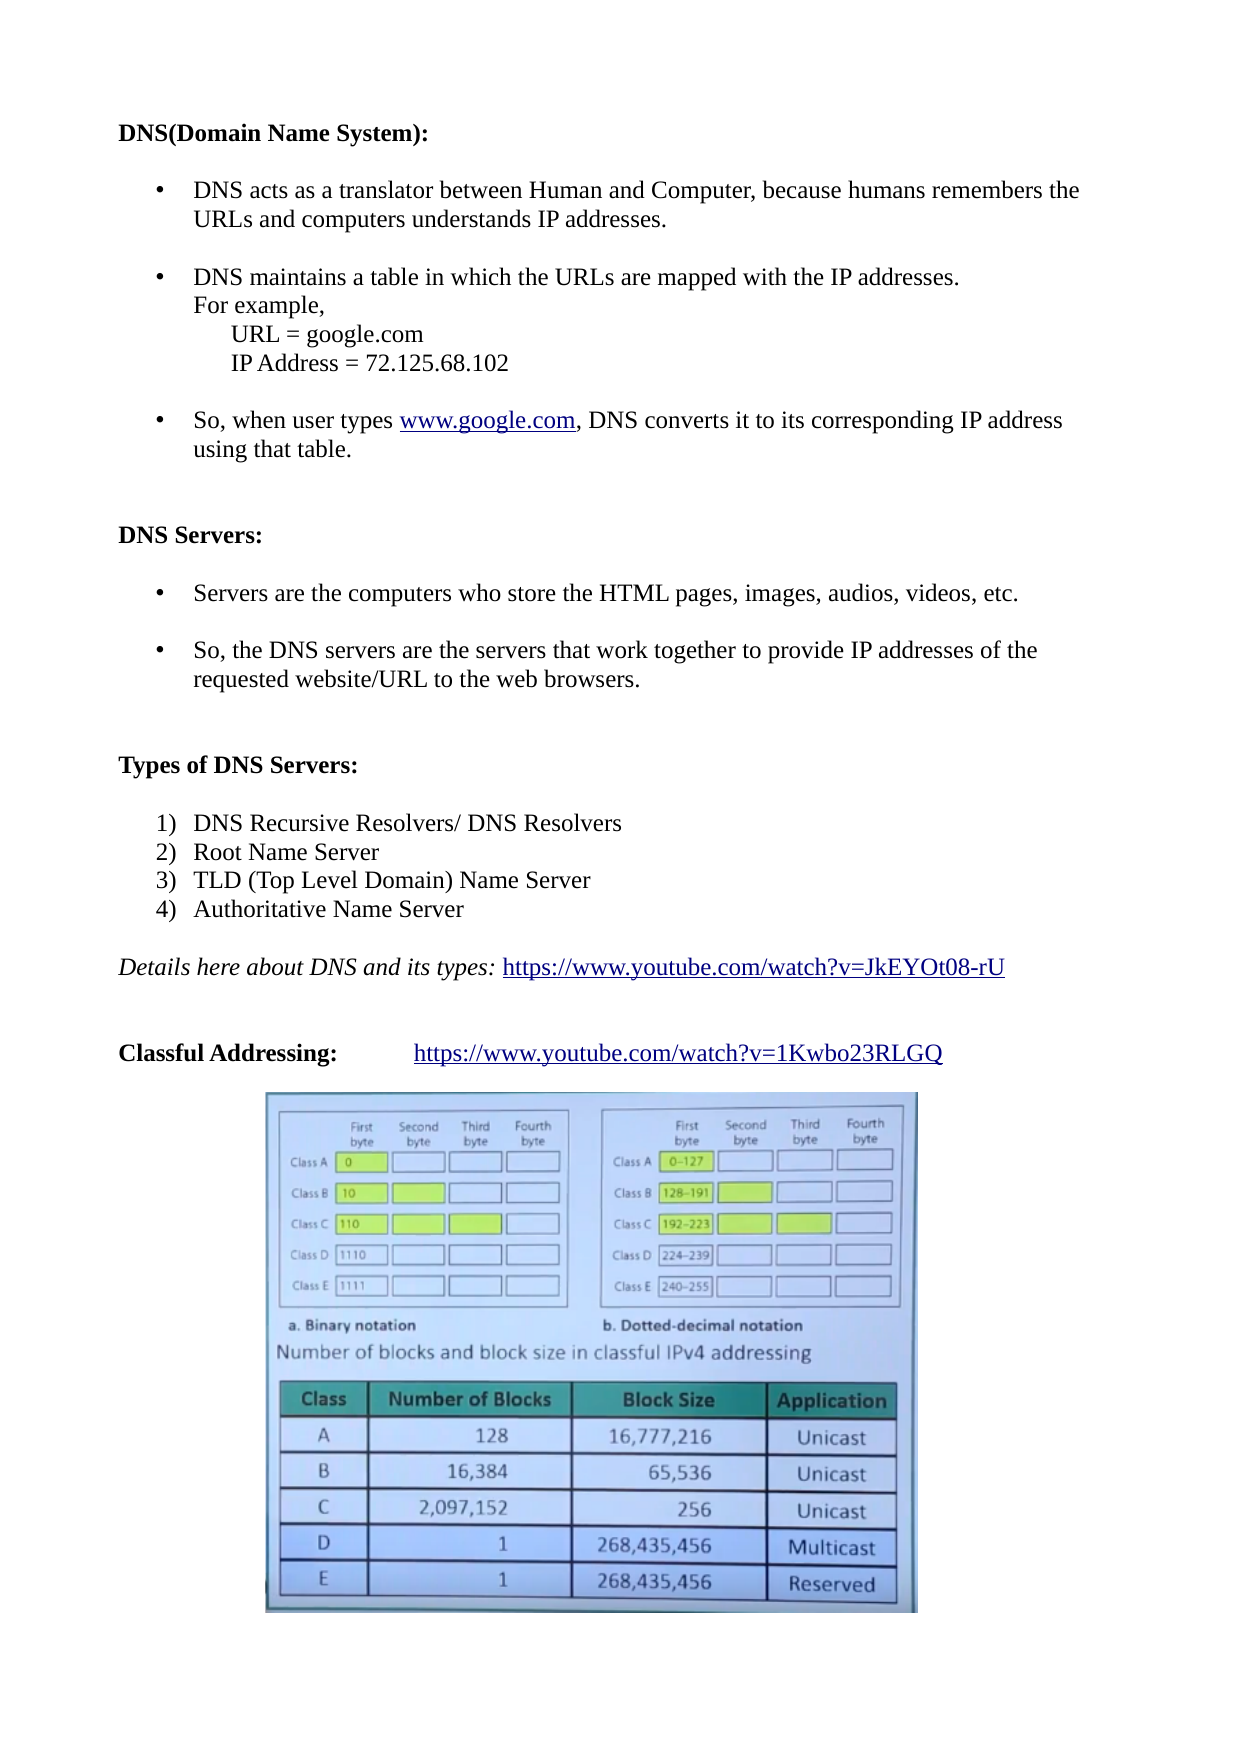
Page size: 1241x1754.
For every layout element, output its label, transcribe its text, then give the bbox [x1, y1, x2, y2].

list So, when user types www.google.com, DNS converts it to its corresponding IP address using that table. [156, 406, 1122, 463]
list DNS acts as a translator between Human and Computer, because humans remembers the URLs and computers understands IP addresses. [156, 176, 1122, 233]
text Details here about DNS and its types: https://www.youtube.com/watch?v=JkEYOt08-rU [118, 952, 1122, 981]
list So, the DNS servers are the servers that work together to provide IP addresses of the requested website/URL to the web browsers. [156, 636, 1122, 693]
list DNS Recursive Resolvers/ DNS Resolvers [156, 808, 1122, 837]
text Types of DNS Servers: [118, 751, 1122, 779]
list Authoritative Name Server [156, 894, 1122, 923]
text Classful Addressing: https://www.youtube.com/watch?v=1Kwbo23RLGQ [118, 1038, 1122, 1067]
list Root Name Server [156, 837, 1122, 866]
list TLD (Top Level Domain) Name Server [156, 866, 1122, 894]
text DNS Servers: [118, 521, 1122, 549]
text DNS(Domain Name System): [118, 118, 1122, 147]
picture [265, 1092, 918, 1613]
list URL = google.com IP Address = 72.125.68.102 [193, 319, 1122, 377]
list DNS maintains a table in which the URLs are mapped with the IP addresses. [156, 262, 1122, 291]
list Servers are the computers who store the HTML pages, images, audios, videos, etc. [156, 578, 1122, 607]
list For example, [156, 291, 1122, 319]
